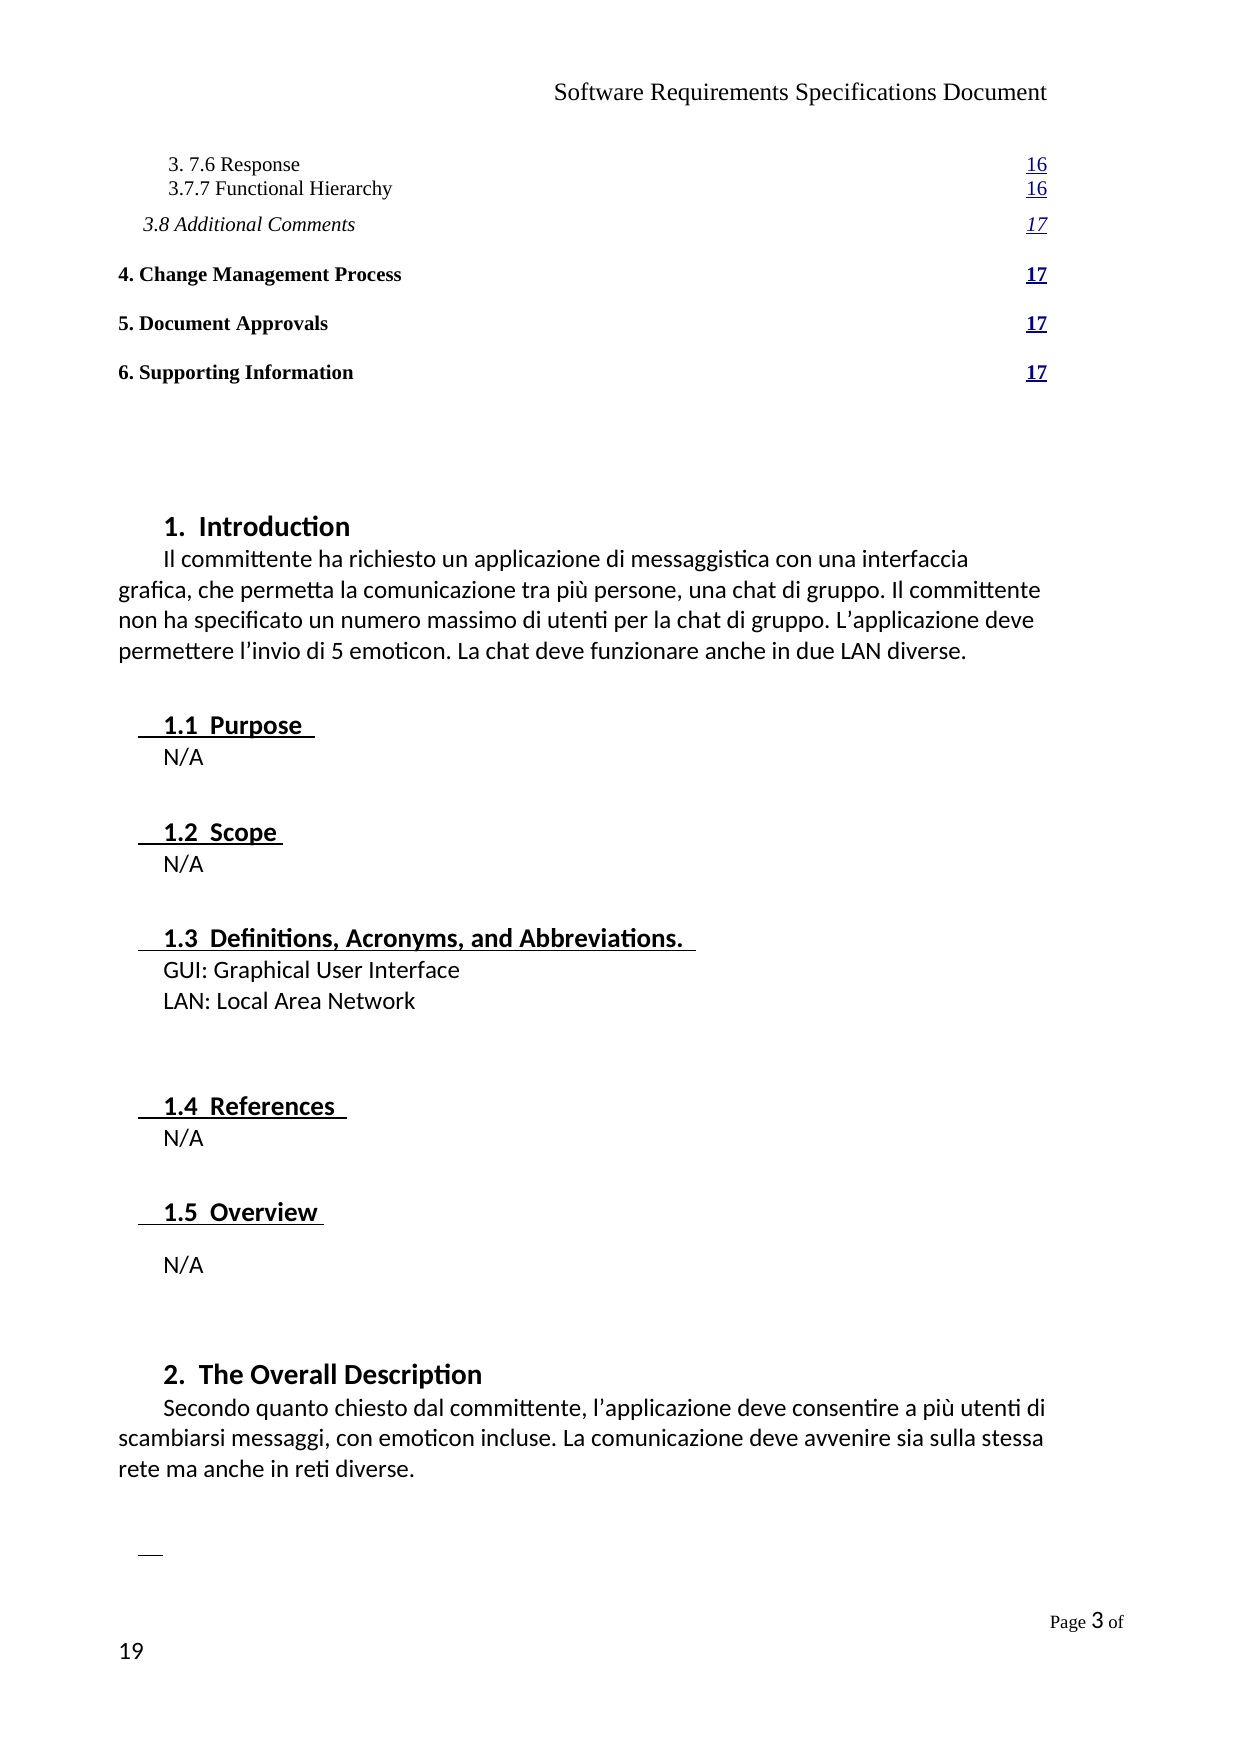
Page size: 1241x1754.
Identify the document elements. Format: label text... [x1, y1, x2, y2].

list Secondo quanto chiesto dal committente, l’applicazione deve consentire a più utenti di scambiarsi messaggi, con emoticon incluse. La comunicazione deve avvenire sia sulla stessa rete ma anche in reti diverse. [118, 1392, 1047, 1483]
list N/A [138, 1122, 1047, 1153]
list Il committente ha richiesto un applicazione di messaggistica con una interfaccia grafica, che permetta la comunicazione tra più persone, una chat di gruppo. Il committente non ha specificato un numero massimo di utenti per la chat di gruppo. L’applicazione deve permettere l’invio di 5 emoticon. La chat deve funzionare anche in due LAN diverse. [118, 543, 1047, 665]
subtitle 1.1 Purpose [138, 708, 1047, 741]
subtitle 1. Introduction [118, 508, 1047, 543]
list N/A [138, 848, 1047, 878]
text 6. Supporting Information 17 [118, 359, 1047, 384]
list GUI: Graphical User Interface [138, 954, 1047, 985]
list N/A [138, 1249, 1047, 1280]
list LAN: Local Area Network [138, 985, 1047, 1016]
text 3.7.7 Functional Hierarchy 16 [168, 176, 1047, 200]
text 4. Change Management Process 17 [118, 261, 1047, 286]
subtitle 1.5 Overview [138, 1196, 1047, 1229]
text 3.8 Additional Comments 17 [143, 212, 1047, 236]
text 5. Document Approvals 17 [118, 311, 1047, 334]
subtitle 1.3 Definitions, Acronyms, and Abbreviations. [138, 921, 1047, 954]
subtitle 1.2 Scope [138, 815, 1047, 848]
subtitle 1.4 References [138, 1089, 1047, 1122]
text 3. 7.6 Response 16 [168, 152, 1047, 176]
list N/A [138, 741, 1047, 772]
subtitle 2. The Overall Description [118, 1356, 1047, 1392]
